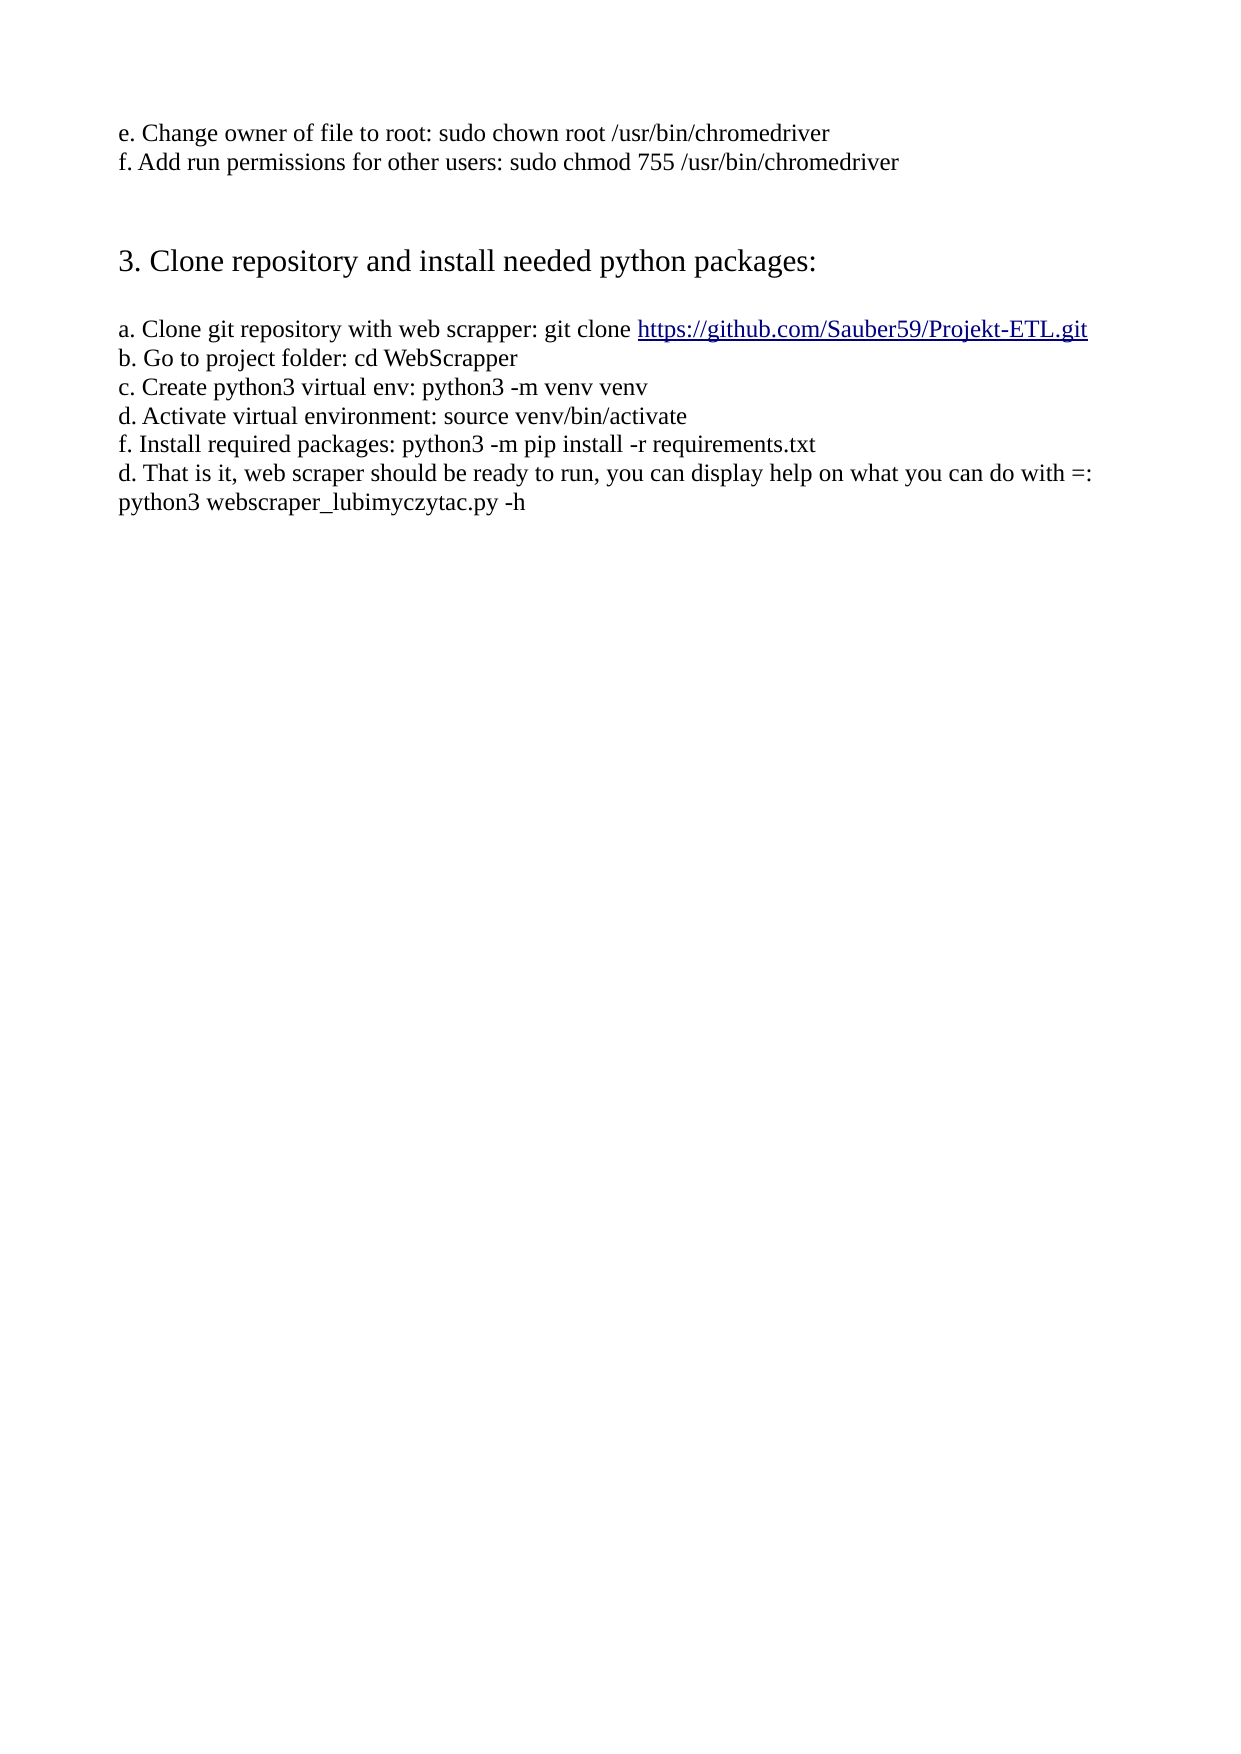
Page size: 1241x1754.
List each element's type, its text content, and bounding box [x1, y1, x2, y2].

text d. Activate virtual environment: source venv/bin/activate [118, 401, 1122, 429]
text d. That is it, web scraper should be ready to run, you can display help on what you can do with =: python3 webscraper_lubimyczytac.py -h [118, 458, 1122, 516]
text 3. Clone repository and install needed python packages: [118, 243, 1122, 279]
text c. Create python3 virtual env: python3 -m venv venv [118, 372, 1122, 401]
text e. Change owner of file to root: sudo chown root /usr/bin/chromedriver [118, 118, 1122, 147]
text f. Add run permissions for other users: sudo chmod 755 /usr/bin/chromedriver [118, 147, 1122, 176]
text a. Clone git repository with web scrapper: git clone https://github.com/Sauber59/Projekt-ETL.git [118, 314, 1122, 343]
text b. Go to project folder: cd WebScrapper [118, 343, 1122, 372]
text f. Install required packages: python3 -m pip install -r requirements.txt [118, 429, 1122, 458]
